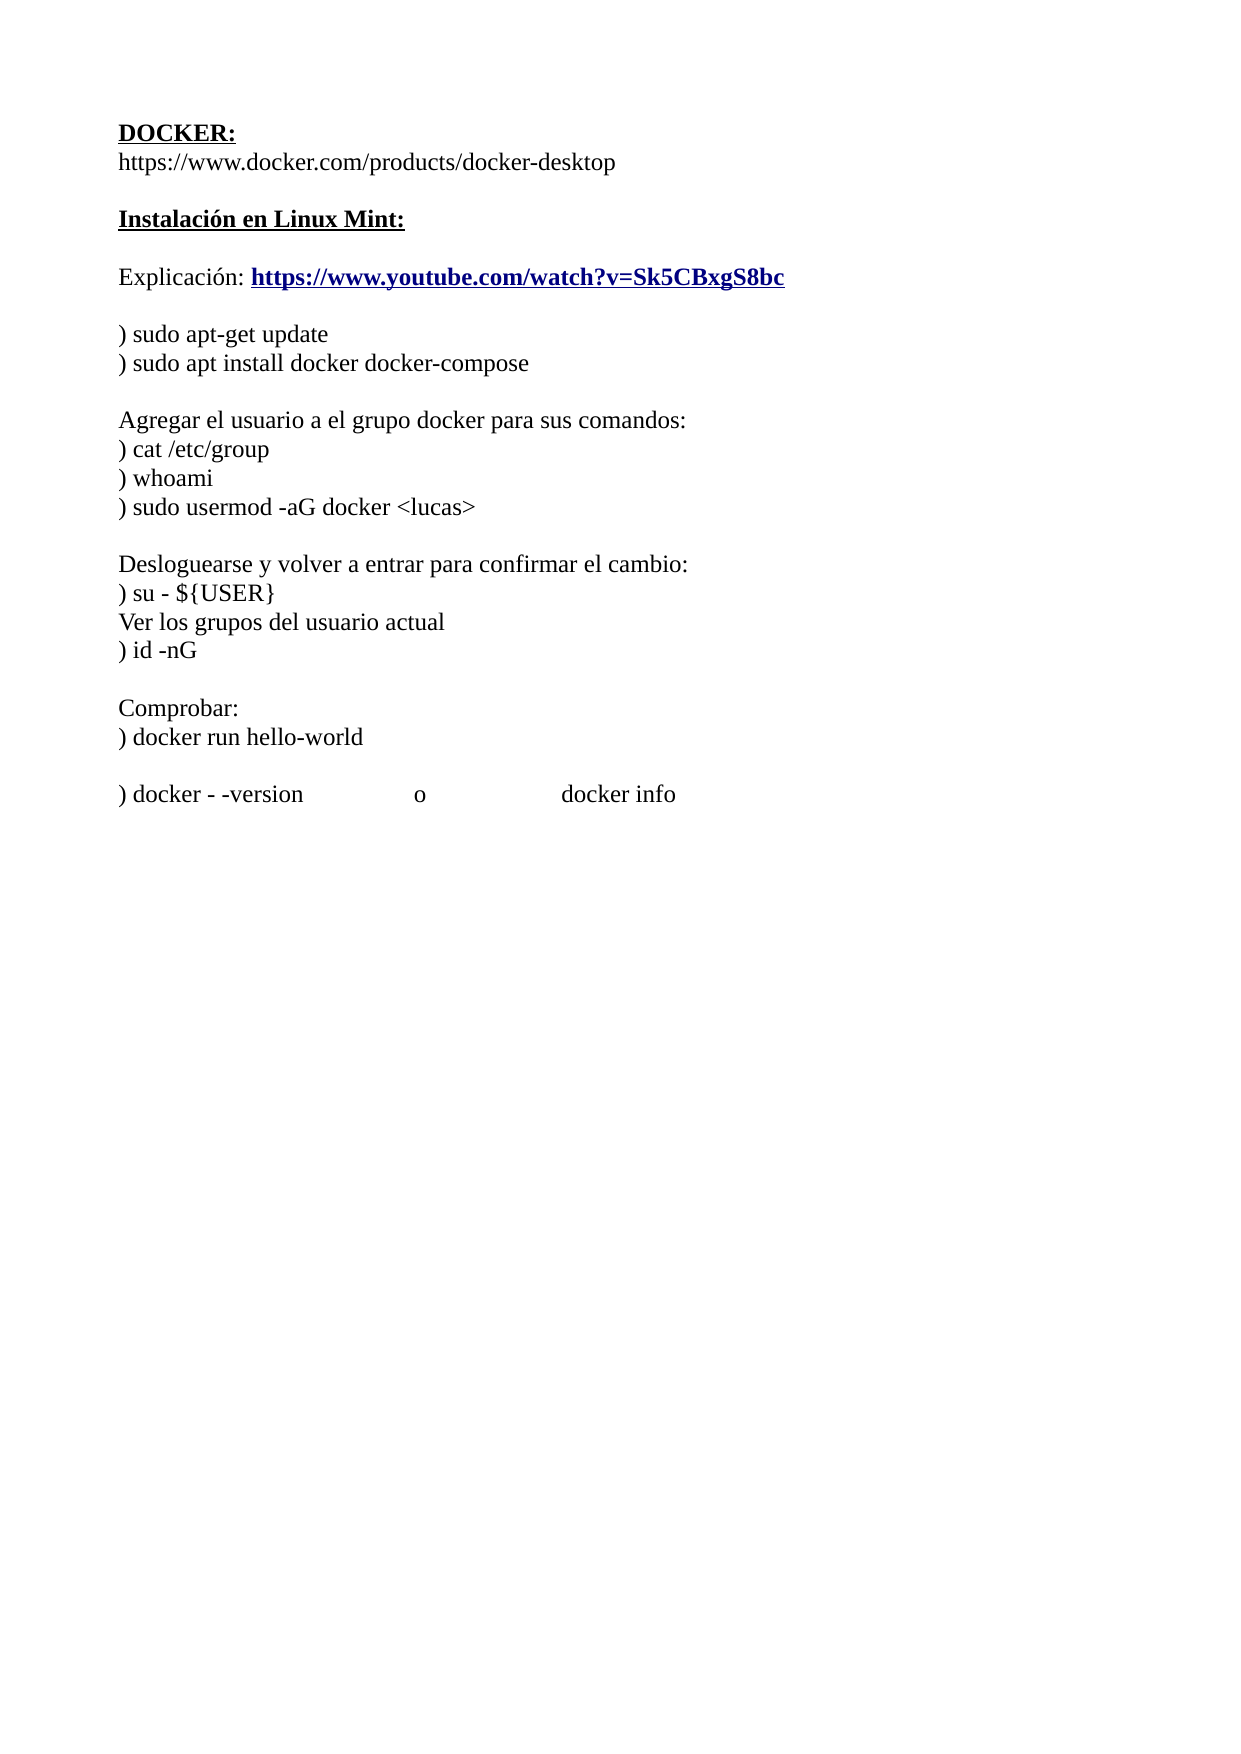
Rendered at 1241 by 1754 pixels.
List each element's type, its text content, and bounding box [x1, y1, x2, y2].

text ) sudo usermod -aG docker <lucas> [118, 492, 1122, 521]
text ) docker run hello-world [118, 722, 1122, 751]
text Desloguearse y volver a entrar para confirmar el cambio: [118, 549, 1122, 578]
text Ver los grupos del usuario actual [118, 607, 1122, 636]
text ) whoami [118, 463, 1122, 492]
text Explicación: https://www.youtube.com/watch?v=Sk5CBxgS8bc [118, 262, 1122, 291]
text Agregar el usuario a el grupo docker para sus comandos: [118, 406, 1122, 434]
text ) su - ${USER} [118, 578, 1122, 607]
text ) cat /etc/group [118, 434, 1122, 463]
text ) id -nG [118, 636, 1122, 664]
text Instalación en Linux Mint: [118, 204, 1122, 233]
text ) sudo apt install docker docker-compose [118, 348, 1122, 377]
text ) docker - -version o docker info [118, 779, 1122, 808]
text ) sudo apt-get update [118, 319, 1122, 348]
text Comprobar: [118, 693, 1122, 722]
text https://www.docker.com/products/docker-desktop [118, 147, 1122, 176]
text DOCKER: [118, 118, 1122, 147]
